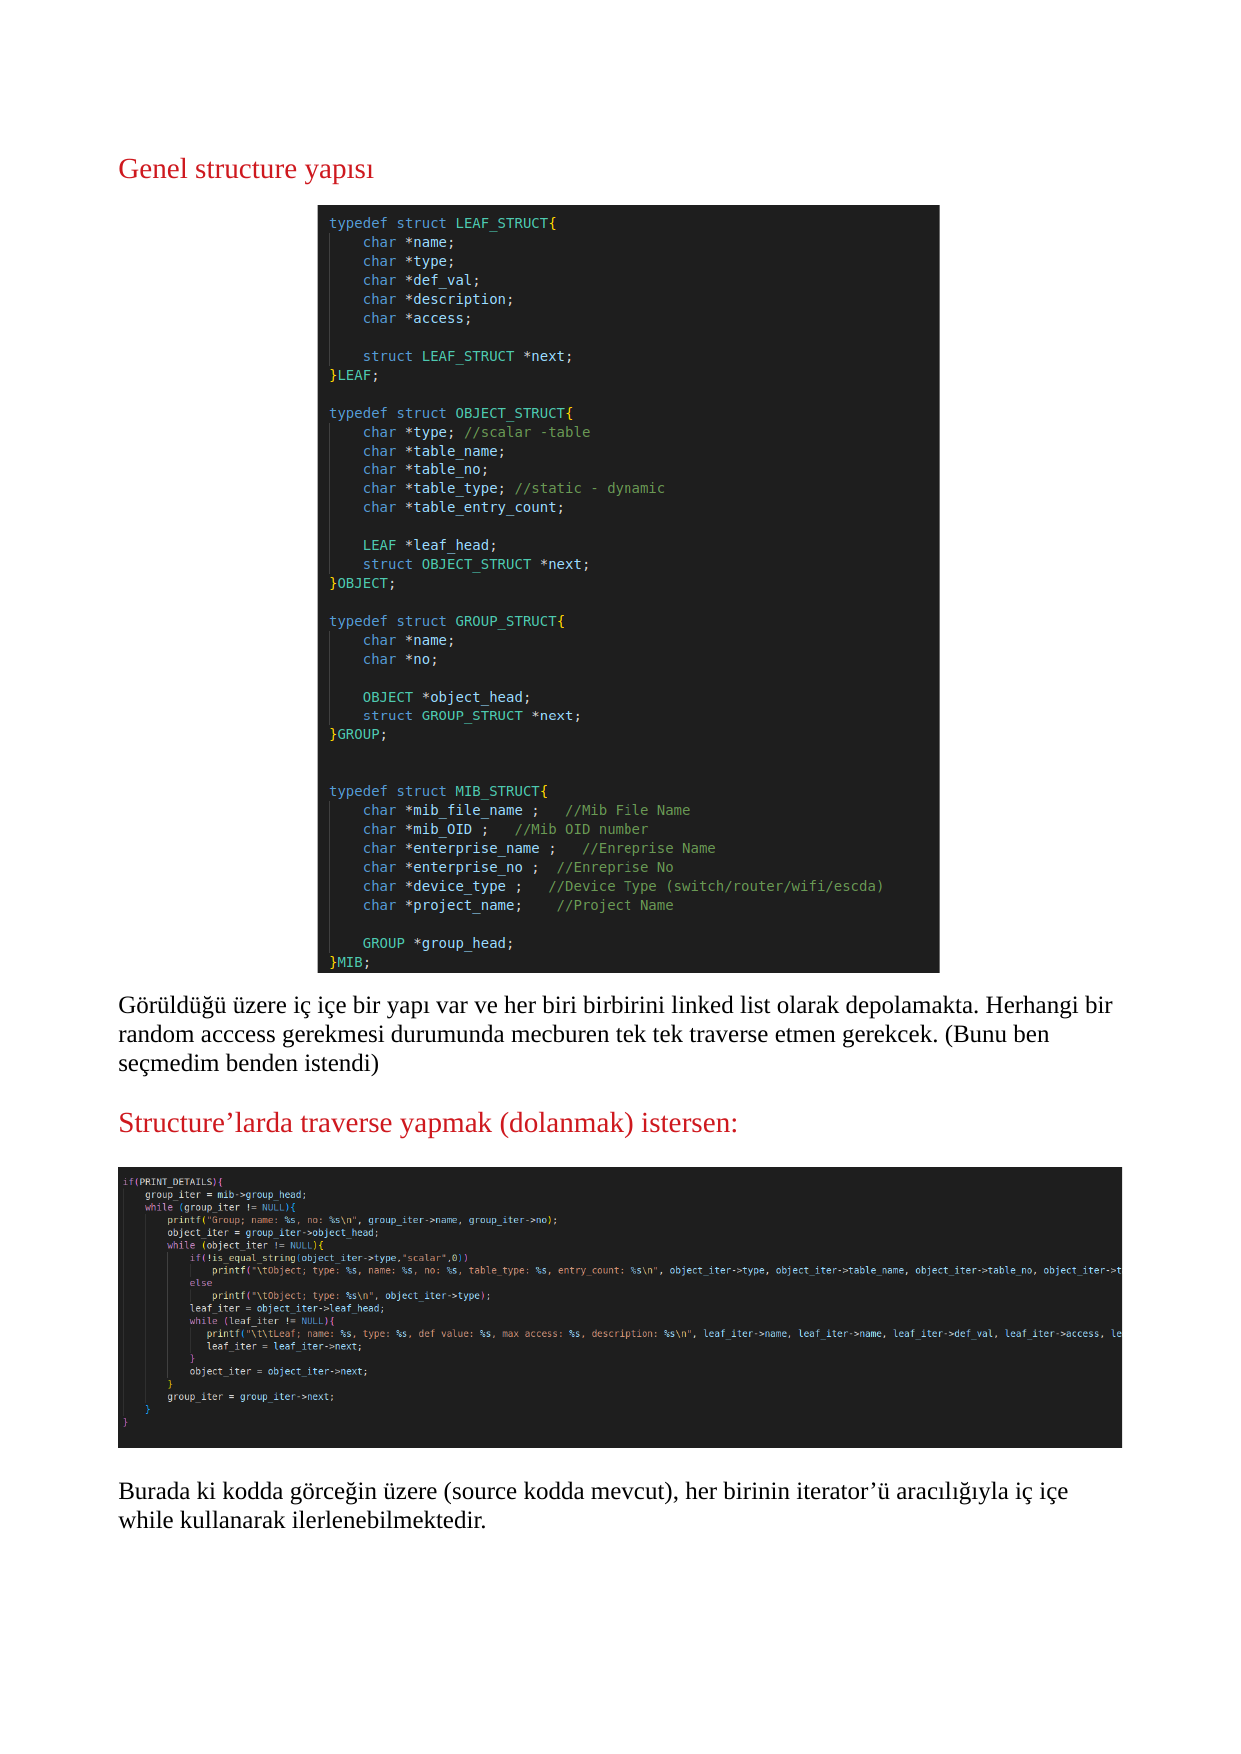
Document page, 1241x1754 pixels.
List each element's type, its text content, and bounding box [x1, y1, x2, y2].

text Structure’larda traverse yapmak (dolanmak) istersen: [118, 1105, 1122, 1139]
picture [317, 205, 940, 973]
text Burada ki kodda görceğin üzere (source kodda mevcut), her birinin iterator’ü aracılığıyla iç içe while kullanarak ilerlenebilmektedir. [118, 1476, 1122, 1533]
text Genel structure yapısı [118, 152, 1122, 185]
picture [118, 1167, 1123, 1448]
text Görüldüğü üzere iç içe bir yapı var ve her biri birbirini linked list olarak depolamakta. Herhangi bir random acccess gerekmesi durumunda mecburen tek tek traverse etmen gerekcek. (Bunu ben seçmedim benden istendi) [118, 990, 1122, 1076]
